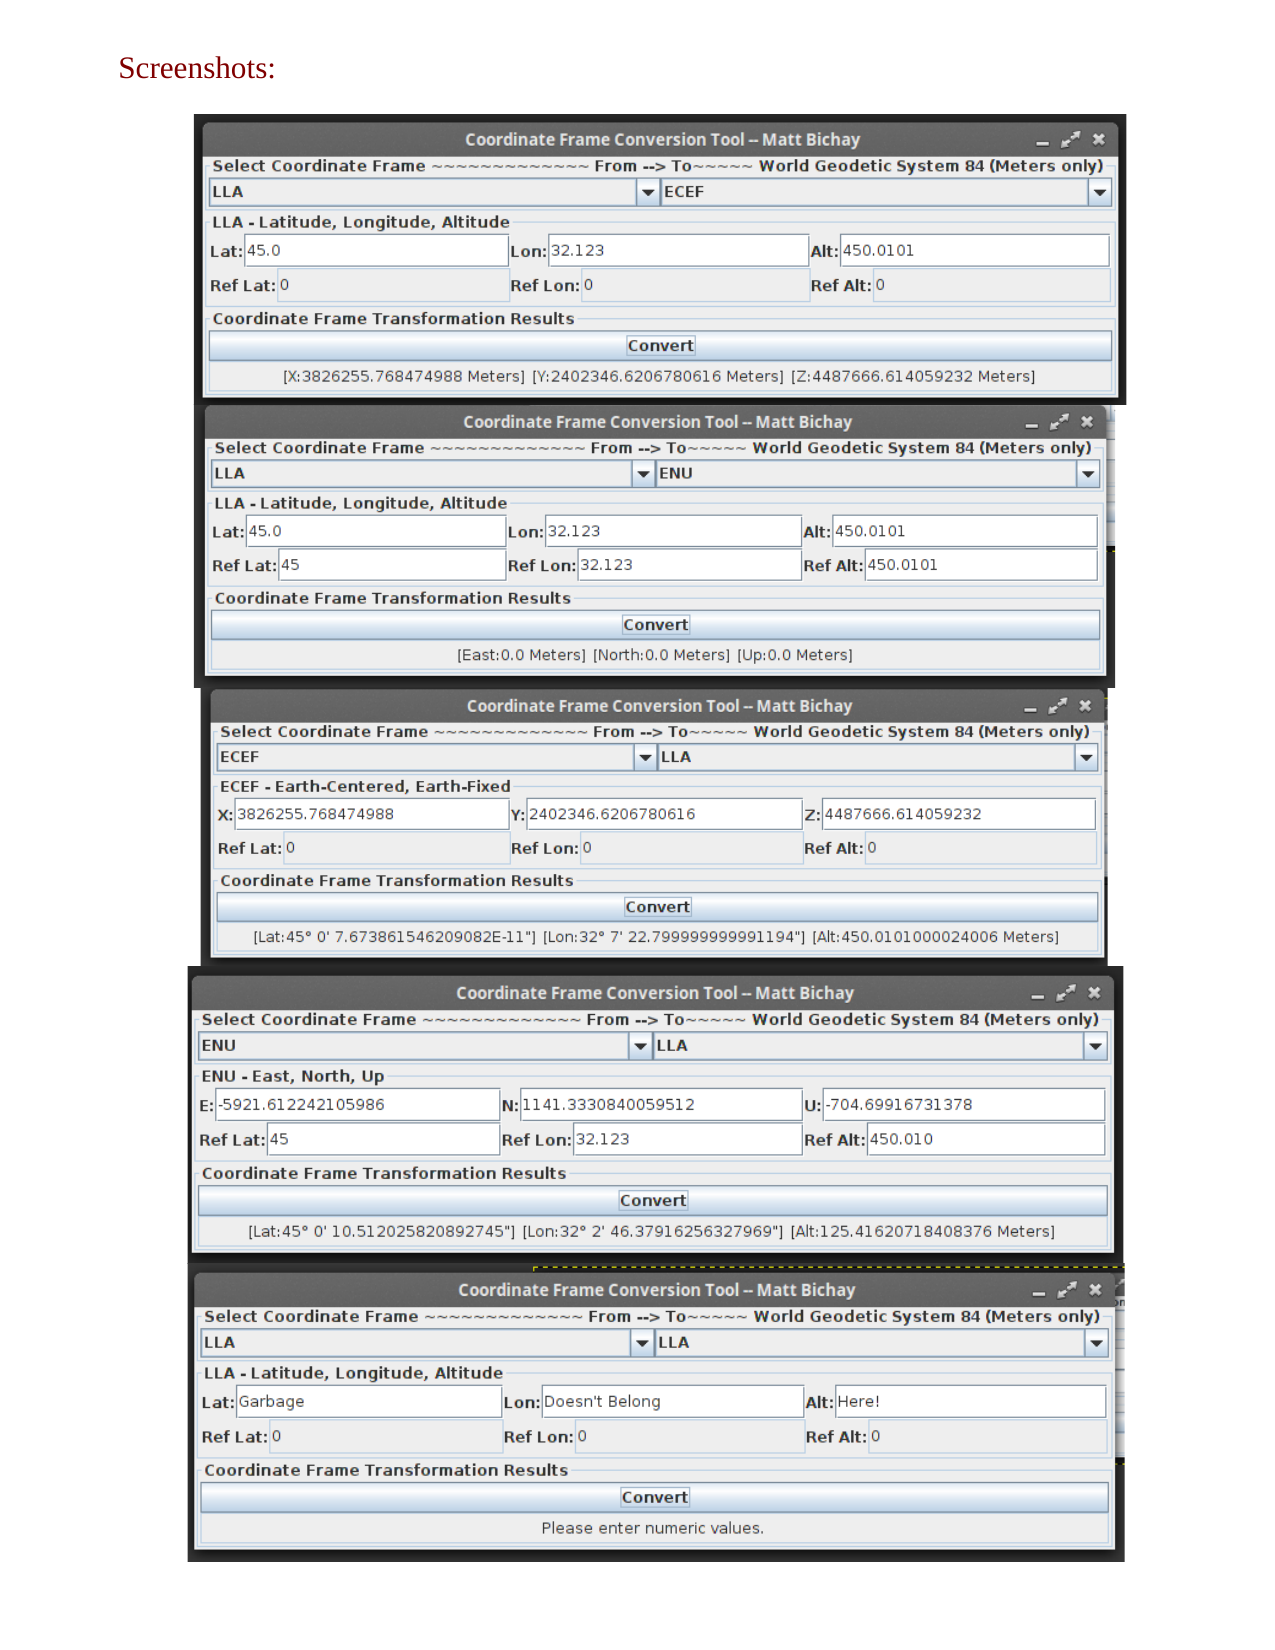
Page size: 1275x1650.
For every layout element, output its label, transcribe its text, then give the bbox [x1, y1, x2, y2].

picture [187, 114, 1127, 1562]
text Screenshots: [118, 50, 1157, 86]
